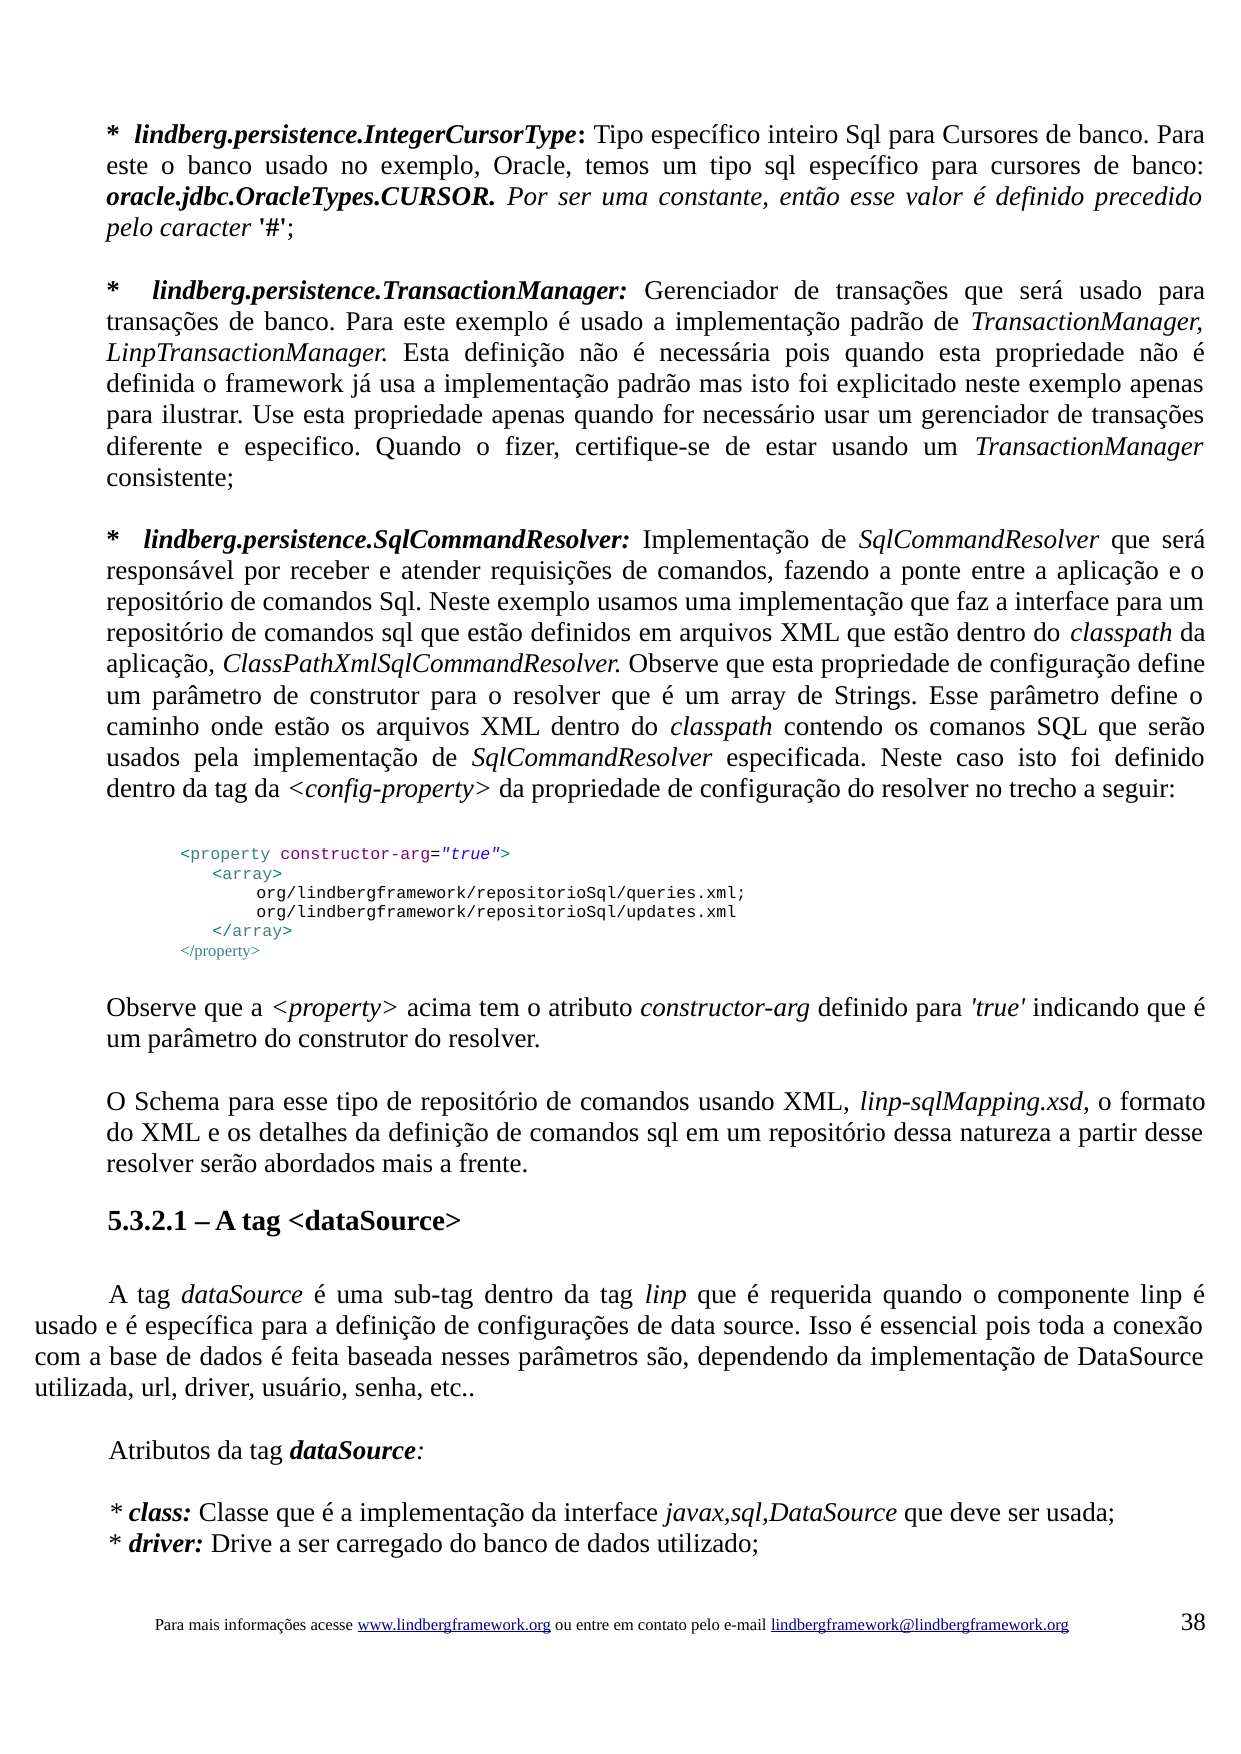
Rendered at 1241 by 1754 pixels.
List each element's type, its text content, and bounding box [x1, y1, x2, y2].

text <property constructor-arg="true"> [106, 834, 1206, 866]
text </property> [106, 941, 1206, 960]
text * class: Classe que é a implementação da interface javax,sql,DataSource que deve ser usada; [34, 1496, 1206, 1527]
text </array> [34, 922, 1206, 941]
text Observe que a <property> acima tem o atributo constructor-arg definido para 'true' indicando que é um parâmetro do construtor do resolver. [106, 991, 1206, 1054]
list * lindberg.persistence.IntegerCursorType: Tipo específico inteiro Sql para Cursores de banco. Para este o banco usado no exemplo, Oracle, temos um tipo sql específico para cursores de banco: oracle.jdbc.OracleTypes.CURSOR. Por ser uma constante, então esse valor é definido precedido pelo caracter '#'; [106, 118, 1206, 243]
subtitle 5.3.2.1 – A tag <dataSource> [107, 1203, 1206, 1237]
text * driver: Drive a ser carregado do banco de dados utilizado; [34, 1527, 1206, 1558]
text * lindberg.persistence.TransactionManager: Gerenciador de transações que será usado para transações de banco. Para este exemplo é usado a implementação padrão de TransactionManager, LinpTransactionManager. Esta definição não é necessária pois quando esta propriedade não é definida o framework já usa a implementação padrão mas isto foi explicitado neste exemplo apenas para ilustrar. Use esta propriedade apenas quando for necessário usar um gerenciador de transações diferente e especifico. Quando o fizer, certifique-se de estar usando um TransactionManager consistente; [106, 274, 1206, 492]
text O Schema para esse tipo de repositório de comandos usando XML, linp-sqlMapping.xsd, o formato do XML e os detalhes da definição de comandos sql em um repositório dessa natureza a partir desse resolver serão abordados mais a frente. [106, 1085, 1206, 1178]
text Atributos da tag dataSource: [34, 1434, 1206, 1465]
text A tag dataSource é uma sub-tag dentro da tag linp que é requerida quando o componente linp é usado e é específica para a definição de configurações de data source. Isso é essencial pois toda a conexão com a base de dados é feita baseada nesses parâmetros são, dependendo da implementação de DataSource utilizada, url, driver, usuário, senha, etc.. [34, 1278, 1206, 1403]
text <array> [34, 866, 1206, 884]
text org/lindbergframework/repositorioSql/queries.xml; org/lindbergframework/repositorioSql/updates.xml [34, 884, 1206, 922]
text * lindberg.persistence.SqlCommandResolver: Implementação de SqlCommandResolver que será responsável por receber e atender requisições de comandos, fazendo a ponte entre a aplicação e o repositório de comandos Sql. Neste exemplo usamos uma implementação que faz a interface para um repositório de comandos sql que estão definidos em arquivos XML que estão dentro do classpath da aplicação, ClassPathXmlSqlCommandResolver. Observe que esta propriedade de configuração define um parâmetro de construtor para o resolver que é um array de Strings. Esse parâmetro define o caminho onde estão os arquivos XML dentro do classpath contendo os comanos SQL que serão usados pela implementação de SqlCommandResolver especificada. Neste caso isto foi definido dentro da tag da <config-property> da propriedade de configuração do resolver no trecho a seguir: [106, 523, 1206, 803]
